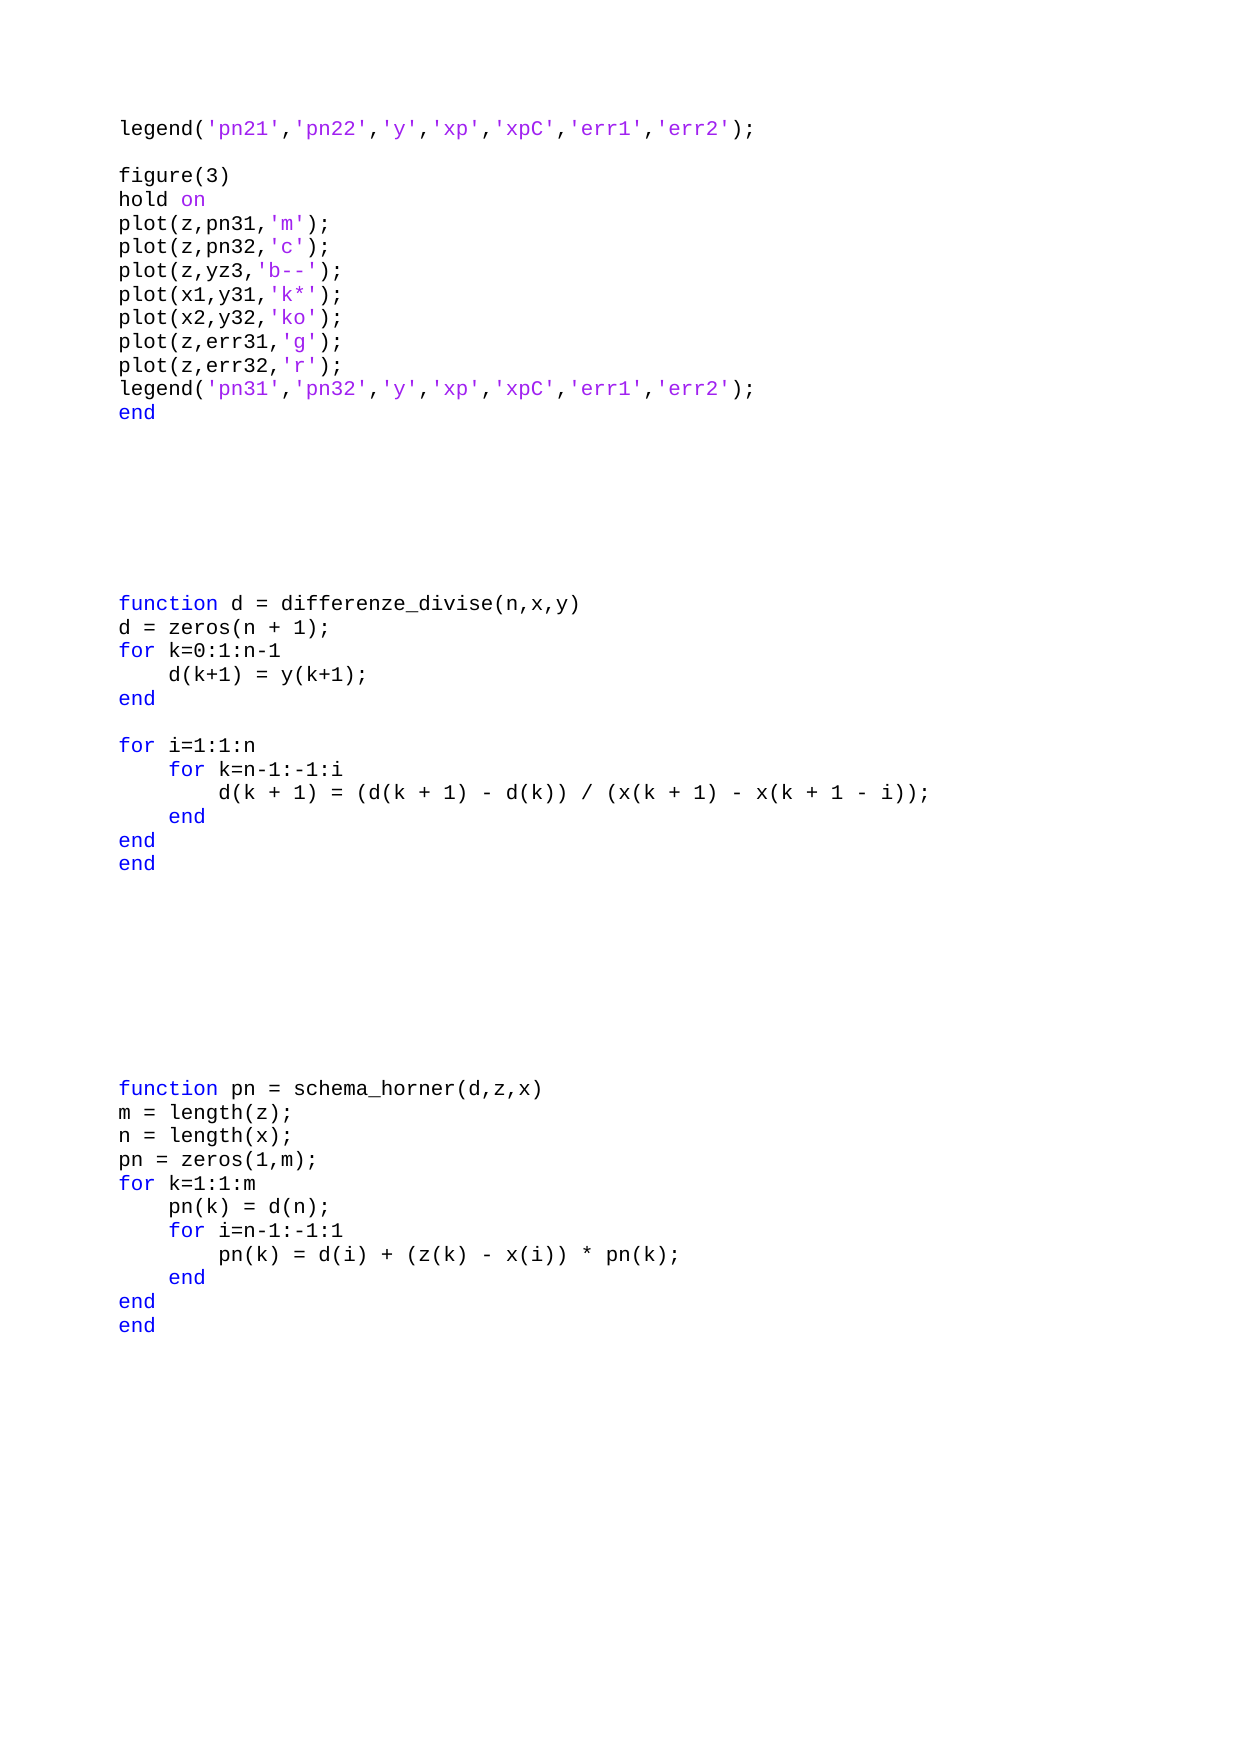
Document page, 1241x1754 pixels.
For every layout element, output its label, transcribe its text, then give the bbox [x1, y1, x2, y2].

text n = length(x); [118, 1126, 1122, 1149]
text pn(k) = d(i) + (z(k) - x(i)) * pn(k); [118, 1244, 1122, 1267]
text hold on [118, 189, 1122, 213]
text end [118, 1315, 1122, 1338]
text for i=n-1:-1:1 [118, 1220, 1122, 1244]
text end [118, 402, 1122, 426]
text end [118, 1291, 1122, 1315]
text plot(z,pn32,'c'); [118, 236, 1122, 260]
text pn = zeros(1,m); [118, 1149, 1122, 1173]
text plot(z,err32,'r'); [118, 354, 1122, 378]
text plot(x2,y32,'ko'); [118, 307, 1122, 331]
text plot(x1,y31,'k*'); [118, 284, 1122, 307]
text for k=1:1:m [118, 1173, 1122, 1196]
text figure(3) [118, 165, 1122, 189]
text pn(k) = d(n); [118, 1196, 1122, 1220]
text d(k + 1) = (d(k + 1) - d(k)) / (x(k + 1) - x(k + 1 - i)); [118, 782, 1122, 806]
text plot(z,pn31,'m'); [118, 213, 1122, 236]
text for k=0:1:n-1 [118, 641, 1122, 664]
text d = zeros(n + 1); [118, 617, 1122, 641]
text function pn = schema_horner(d,z,x) [118, 1078, 1122, 1102]
text plot(z,err31,'g'); [118, 331, 1122, 354]
text legend('pn21','pn22','y','xp','xpC','err1','err2'); [118, 118, 1122, 142]
text m = length(z); [118, 1102, 1122, 1126]
text end [118, 1267, 1122, 1291]
text function d = differenze_divise(n,x,y) [118, 593, 1122, 617]
text end [118, 688, 1122, 711]
text end [118, 806, 1122, 830]
text for k=n-1:-1:i [118, 759, 1122, 782]
text end [118, 853, 1122, 877]
text legend('pn31','pn32','y','xp','xpC','err1','err2'); [118, 378, 1122, 402]
text d(k+1) = y(k+1); [118, 664, 1122, 688]
text for i=1:1:n [118, 735, 1122, 759]
text end [118, 830, 1122, 853]
text plot(z,yz3,'b--'); [118, 260, 1122, 284]
